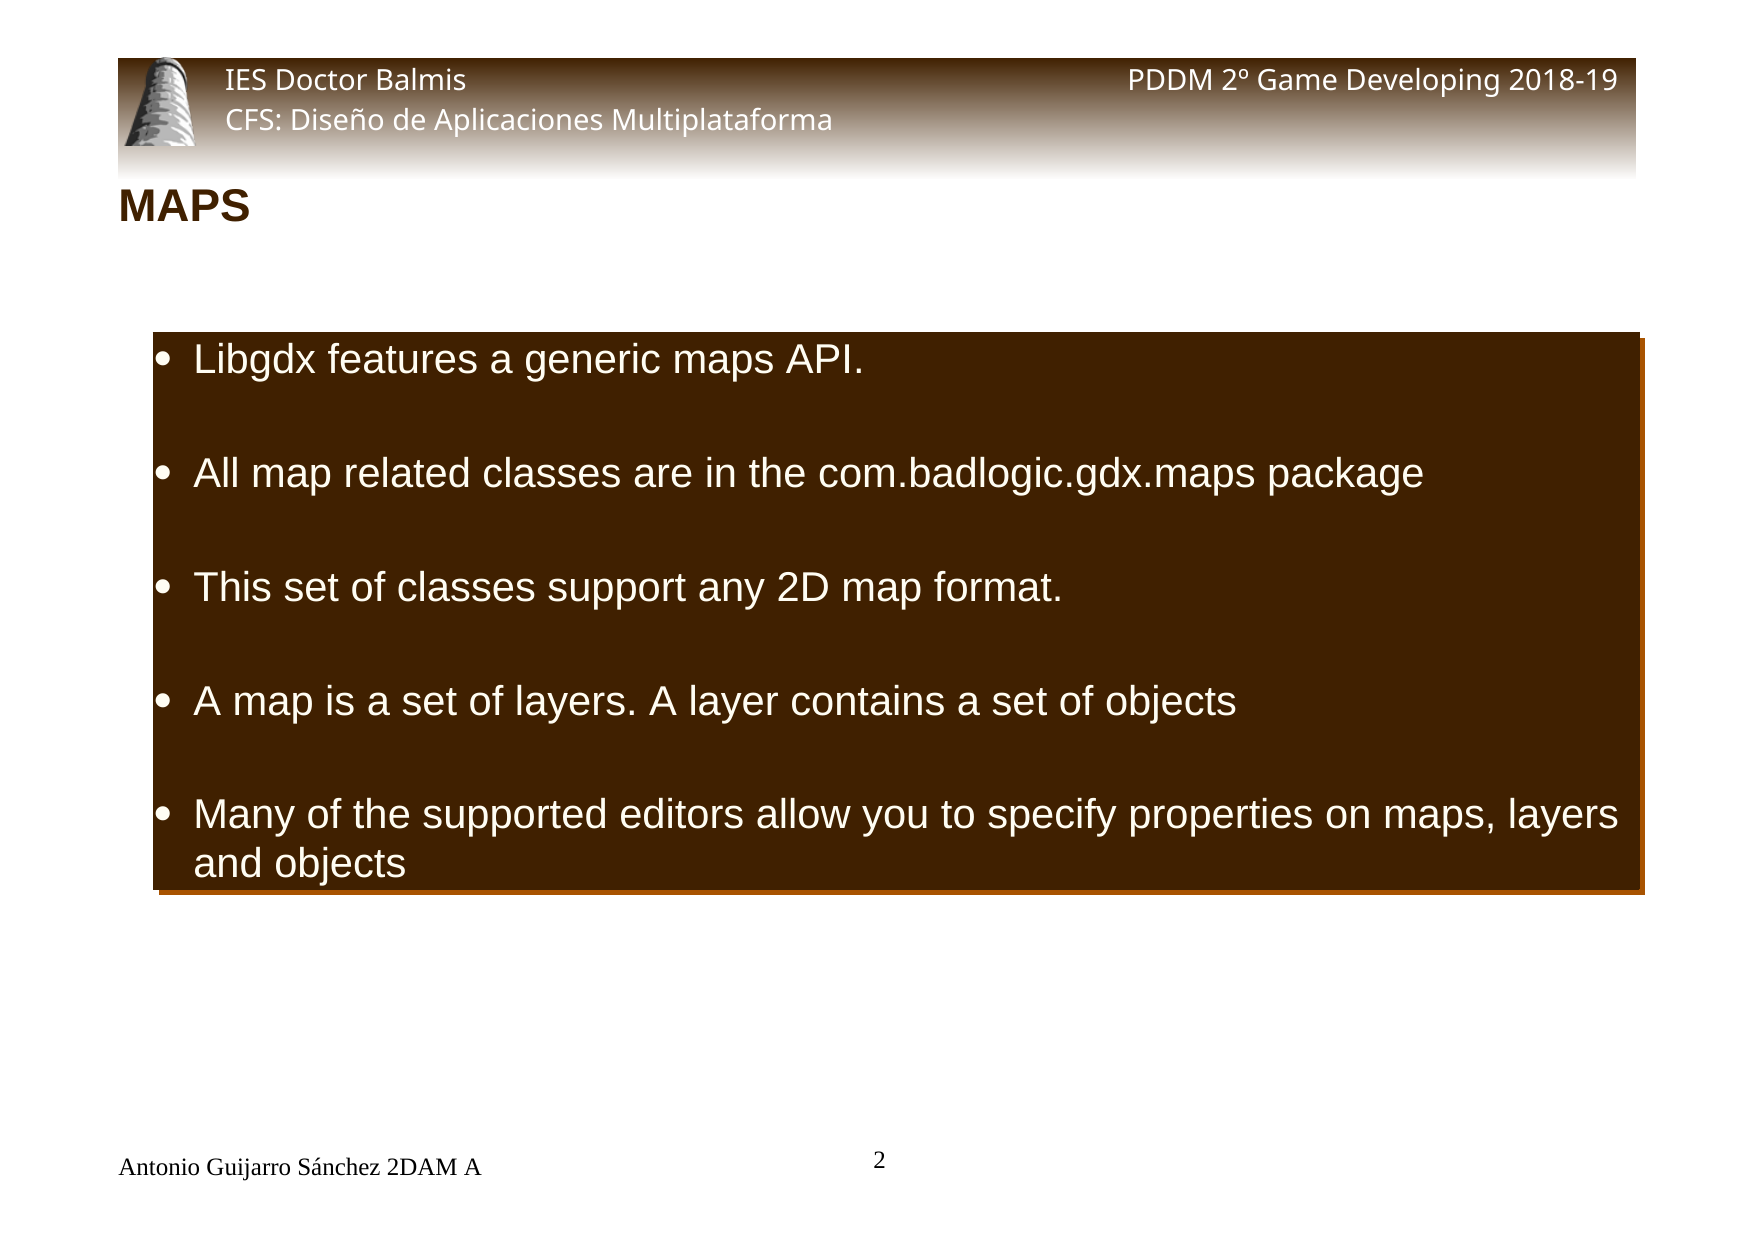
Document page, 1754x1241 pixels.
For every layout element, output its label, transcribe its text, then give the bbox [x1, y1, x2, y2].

list Libgdx features a generic maps API. [154, 333, 1639, 431]
subtitle Maps [118, 178, 1636, 231]
picture [121, 57, 202, 146]
list A map is a set of layers. A layer contains a set of objects [154, 673, 1639, 772]
list This set of classes support any 2D map format. [154, 559, 1639, 658]
list All map related classes are in the com.badlogic.gdx.maps package [154, 446, 1639, 545]
list Many of the supported editors allow you to specify properties on maps, layers and objects [154, 787, 1639, 889]
